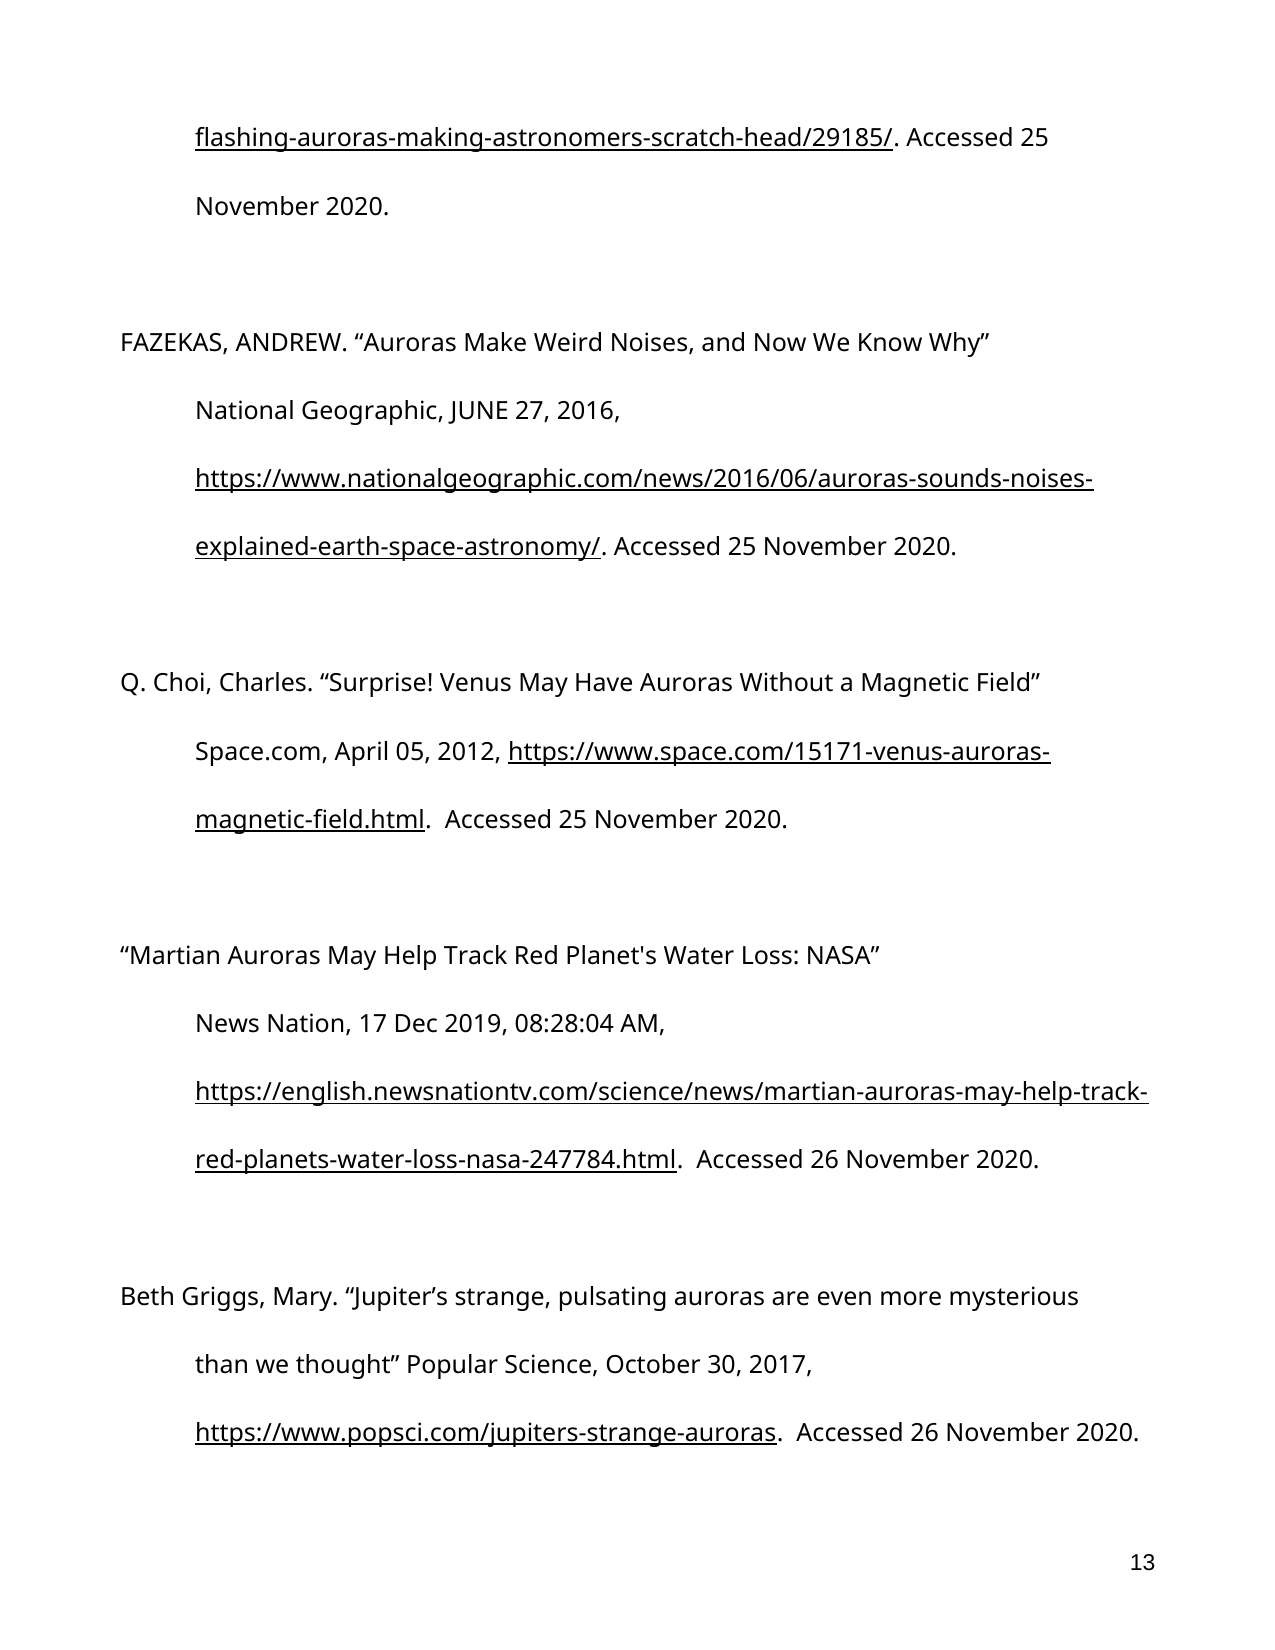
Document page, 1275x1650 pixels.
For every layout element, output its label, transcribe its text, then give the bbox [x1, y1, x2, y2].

text News Nation, 17 Dec 2019, 08:28:04 AM, https://english.newsnationtv.com/science/news/martian-auroras-may-help-track-red-planets-water-loss-nasa-247784.html. Accessed 26 November 2020. [195, 1006, 1155, 1176]
text Space.com, April 05, 2012, https://www.space.com/15171-venus-auroras-magnetic-field.html. Accessed 25 November 2020. [195, 733, 1155, 835]
text Beth Griggs, Mary. “Jupiter’s strange, pulsating auroras are even more mysterious [120, 1278, 1155, 1312]
text flashing-auroras-making-astronomers-scratch-head/29185/. Accessed 25 November 2020. [195, 120, 1155, 222]
text than we thought” Popular Science, October 30, 2017, https://www.popsci.com/jupiters-strange-auroras. Accessed 26 November 2020. [195, 1346, 1155, 1448]
text Q. Choi, Charles. “Surprise! Venus May Have Auroras Without a Magnetic Field” [120, 665, 1155, 699]
text FAZEKAS, ANDREW. “Auroras Make Weird Noises, and Now We Know Why” [120, 324, 1155, 358]
text “Martian Auroras May Help Track Red Planet's Water Loss: NASA” [120, 937, 1155, 972]
text National Geographic, JUNE 27, 2016, https://www.nationalgeographic.com/news/2016/06/auroras-sounds-noises-explained-earth-space-astronomy/. Accessed 25 November 2020. [195, 392, 1155, 563]
